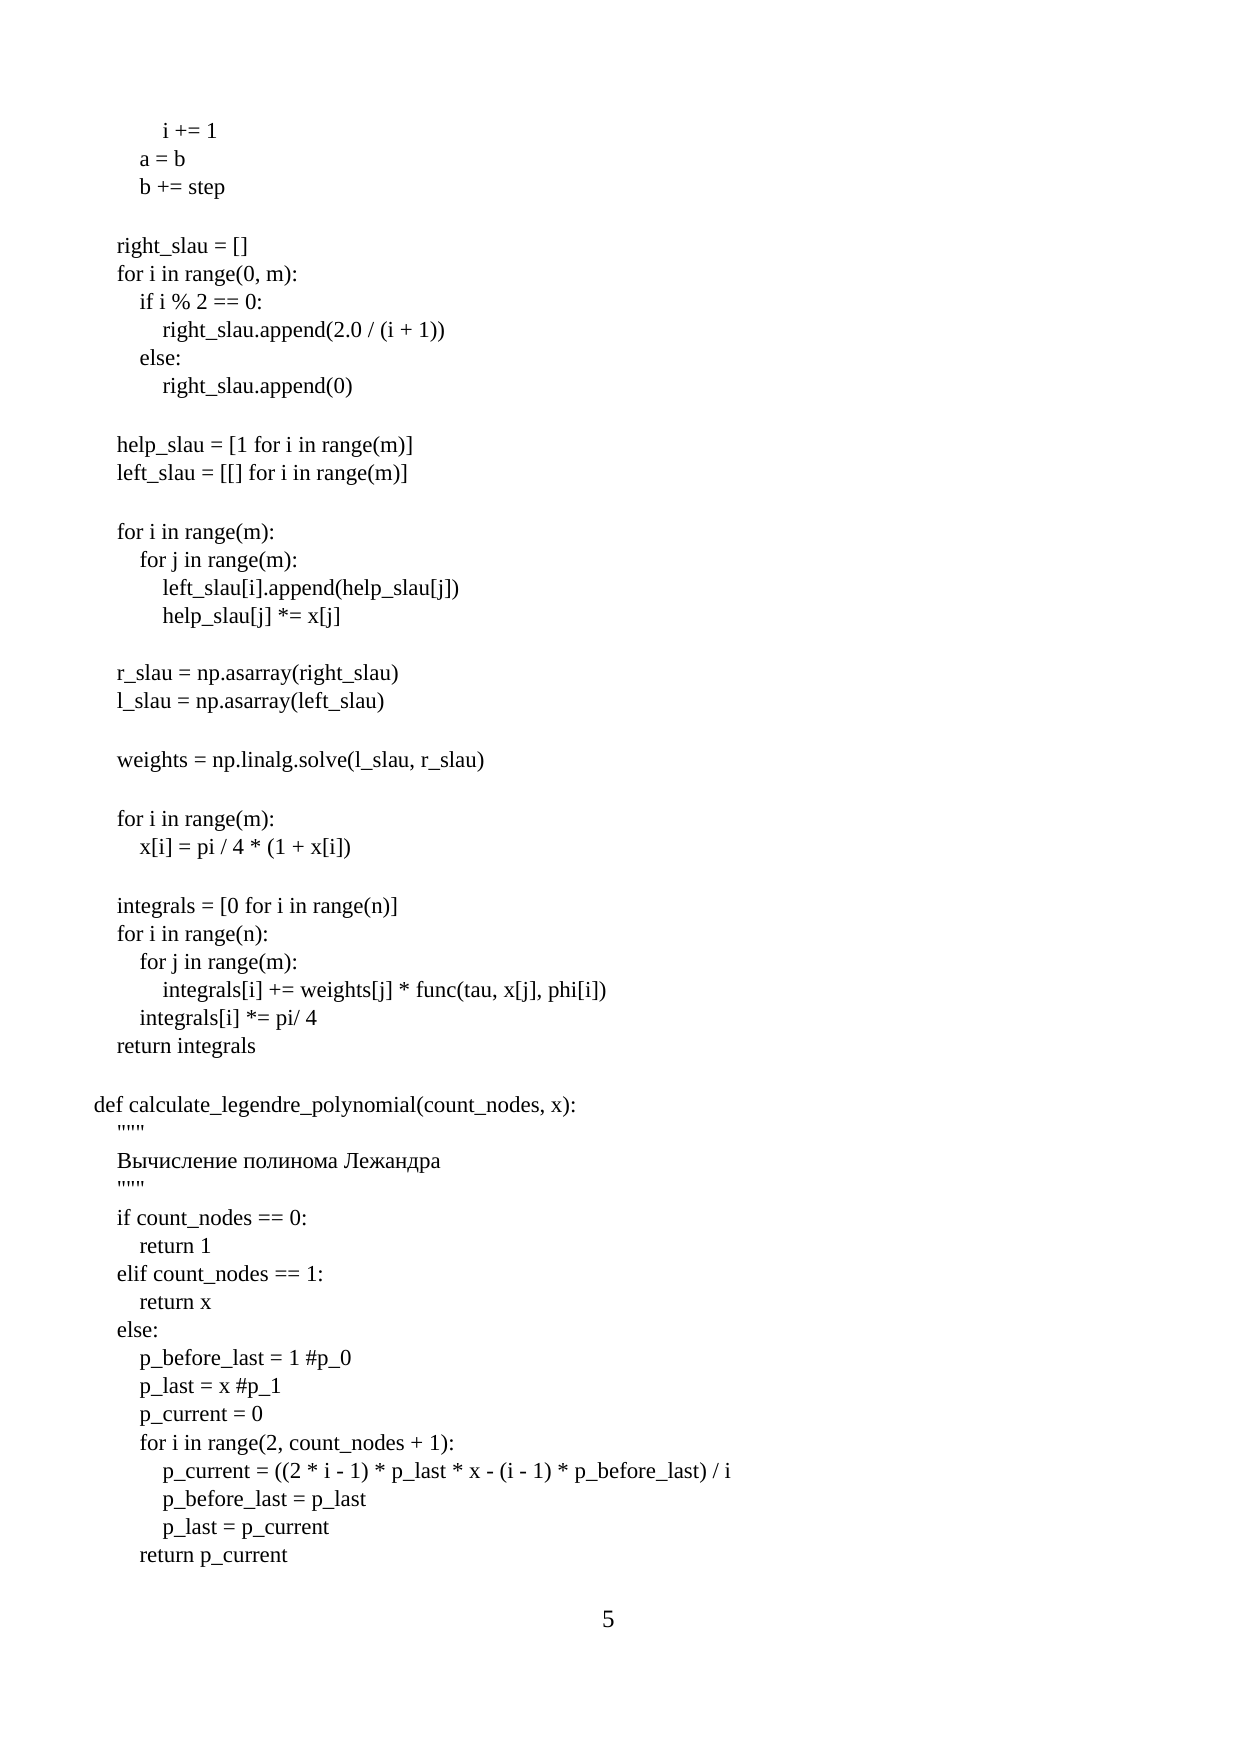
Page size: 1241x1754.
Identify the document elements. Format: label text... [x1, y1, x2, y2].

text r_slau = np.asarray(right_slau) [94, 659, 1122, 685]
text i += 1 [94, 117, 1122, 143]
text b += step [94, 173, 1122, 199]
text for i in range(m): [94, 805, 1122, 831]
text for j in range(m): [94, 546, 1122, 573]
text left_slau = [[] for i in range(m)] [94, 459, 1122, 486]
text return p_current [94, 1541, 1122, 1567]
text else: [94, 344, 1122, 371]
text return 1 [94, 1232, 1122, 1258]
text integrals[i] += weights[j] * func(tau, x[j], phi[i]) [94, 976, 1122, 1002]
text """ [94, 1176, 1122, 1202]
text left_slau[i].append(help_slau[j]) [94, 574, 1122, 601]
text p_last = x #p_1 [94, 1372, 1122, 1399]
text p_current = 0 [94, 1401, 1122, 1427]
text help_slau[j] *= x[j] [94, 603, 1122, 629]
text x[i] = pi / 4 * (1 + x[i]) [94, 833, 1122, 859]
text elif count_nodes == 1: [94, 1260, 1122, 1286]
text right_slau.append(2.0 / (i + 1)) [94, 316, 1122, 342]
text integrals[i] *= pi/ 4 [94, 1004, 1122, 1031]
text right_slau = [] [94, 232, 1122, 258]
text """ [94, 1119, 1122, 1146]
text for i in range(0, m): [94, 260, 1122, 286]
text if count_nodes == 0: [94, 1204, 1122, 1230]
text else: [94, 1316, 1122, 1342]
text p_current = ((2 * i - 1) * p_last * x - (i - 1) * p_before_last) / i [94, 1457, 1122, 1483]
text for i in range(2, count_nodes + 1): [94, 1429, 1122, 1455]
text Вычисление полинома Лежандра [94, 1147, 1122, 1174]
text a = b [94, 145, 1122, 171]
text help_slau = [1 for i in range(m)] [94, 431, 1122, 458]
text right_slau.append(0) [94, 372, 1122, 399]
text p_last = p_current [94, 1513, 1122, 1539]
text integrals = [0 for i in range(n)] [94, 892, 1122, 918]
text weights = np.linalg.solve(l_slau, r_slau) [94, 746, 1122, 772]
text return x [94, 1288, 1122, 1314]
text p_before_last = 1 #p_0 [94, 1344, 1122, 1371]
text return integrals [94, 1032, 1122, 1059]
text p_before_last = p_last [94, 1485, 1122, 1511]
text l_slau = np.asarray(left_slau) [94, 687, 1122, 713]
text if i % 2 == 0: [94, 288, 1122, 314]
text for j in range(m): [94, 948, 1122, 974]
text for i in range(n): [94, 920, 1122, 946]
text for i in range(m): [94, 518, 1122, 544]
text def calculate_legendre_polynomial(count_nodes, x): [94, 1091, 1122, 1117]
